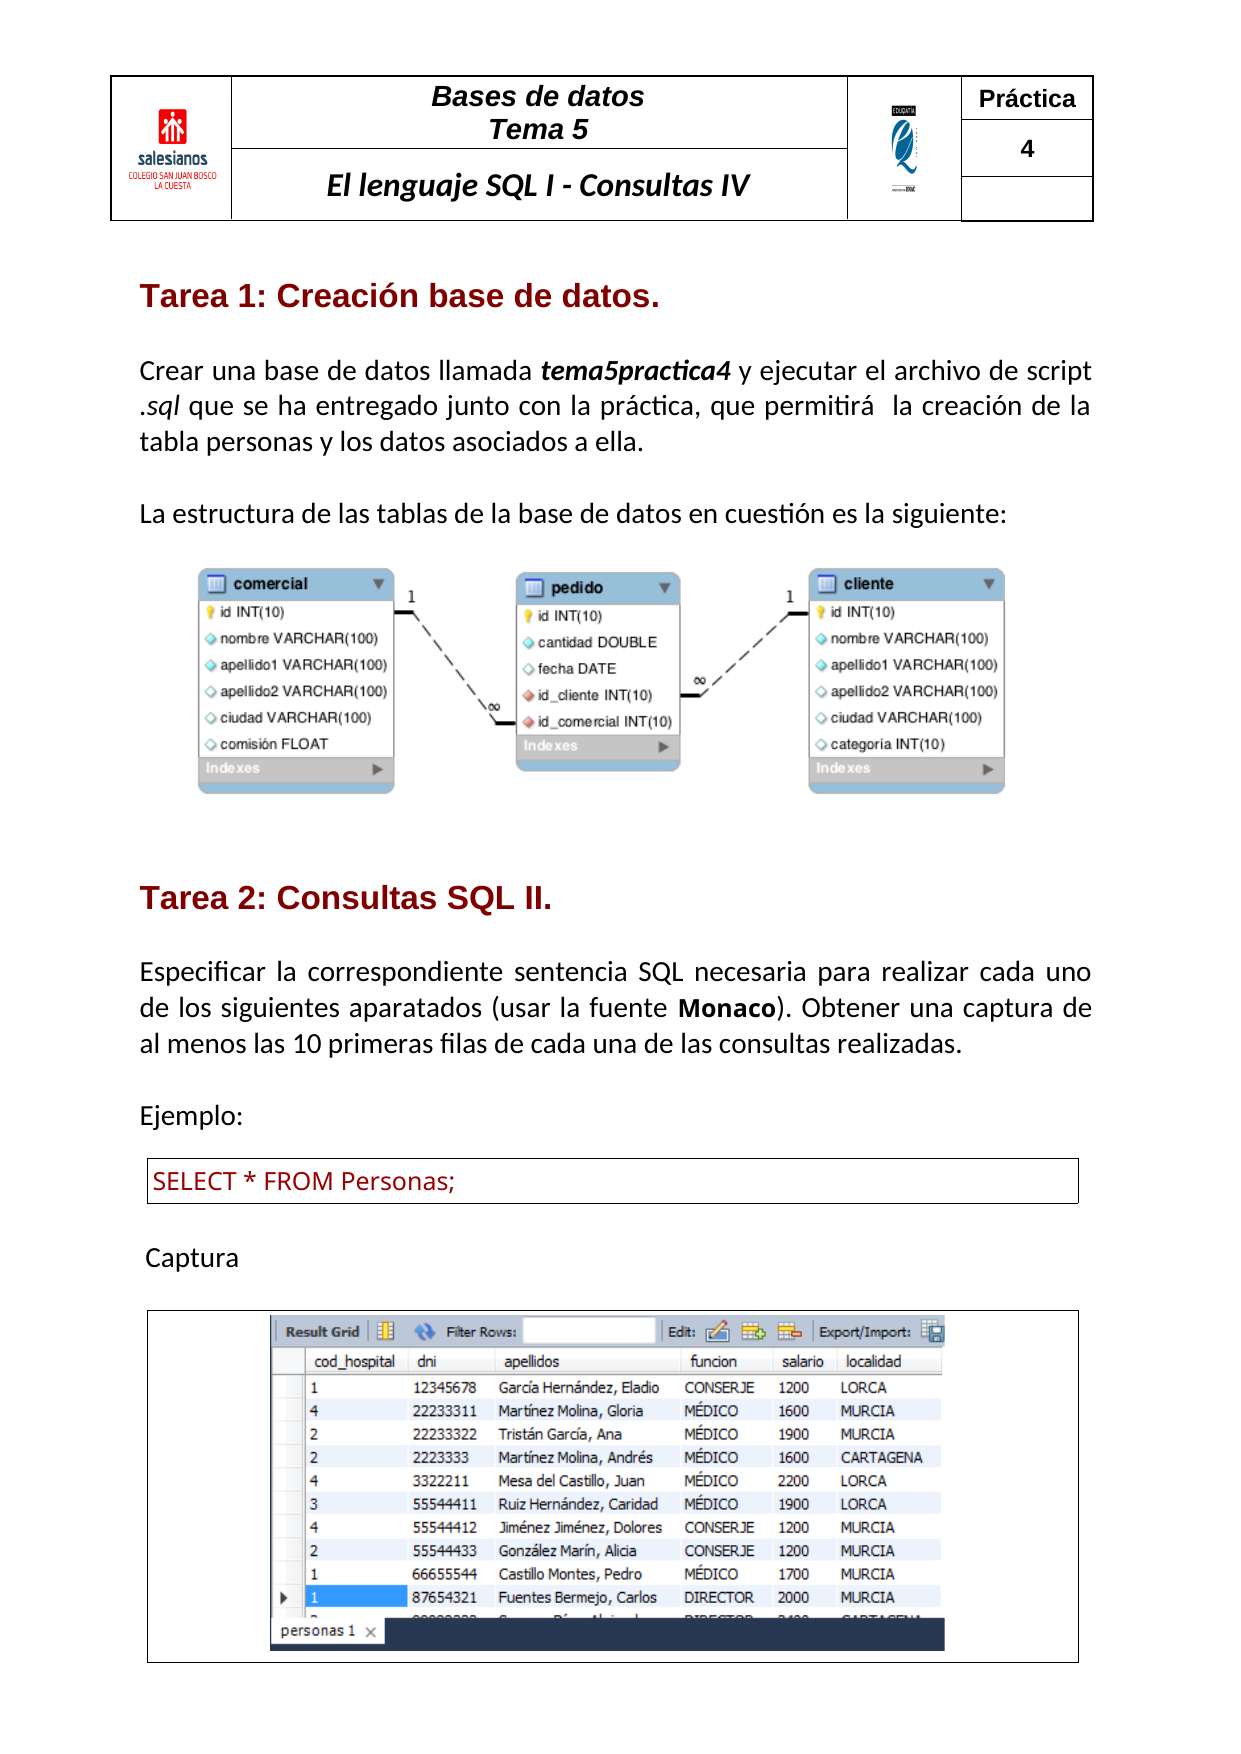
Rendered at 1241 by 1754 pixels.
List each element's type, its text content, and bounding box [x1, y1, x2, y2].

picture [186, 555, 1017, 806]
subtitle Tarea 1: Creación base de datos. [139, 276, 1093, 314]
subtitle Ejemplo: [139, 1097, 1093, 1133]
text Captura [145, 1239, 1093, 1274]
subtitle Especificar la correspondiente sentencia SQL necesaria para realizar cada uno de los siguientes aparatados (usar la fuente Monaco). Obtener una captura de al menos las 10 primeras filas de cada una de las consultas realizadas. [139, 953, 1093, 1060]
table_header SELECT * FROM Personas; [148, 1159, 1078, 1203]
picture [891, 105, 918, 192]
picture [270, 1315, 945, 1651]
subtitle La estructura de las tablas de la base de datos en cuestión es la siguiente: [139, 495, 1093, 531]
table_header [148, 1311, 1078, 1662]
picture [119, 96, 229, 203]
subtitle Crear una base de datos llamada tema5practica4 y ejecutar el archivo de script .sql que se ha entregado junto con la práctica, que permitirá la creación de la tabla personas y los datos asociados a ella. [139, 352, 1093, 458]
subtitle Tarea 2: Consultas SQL II. [139, 878, 1093, 916]
